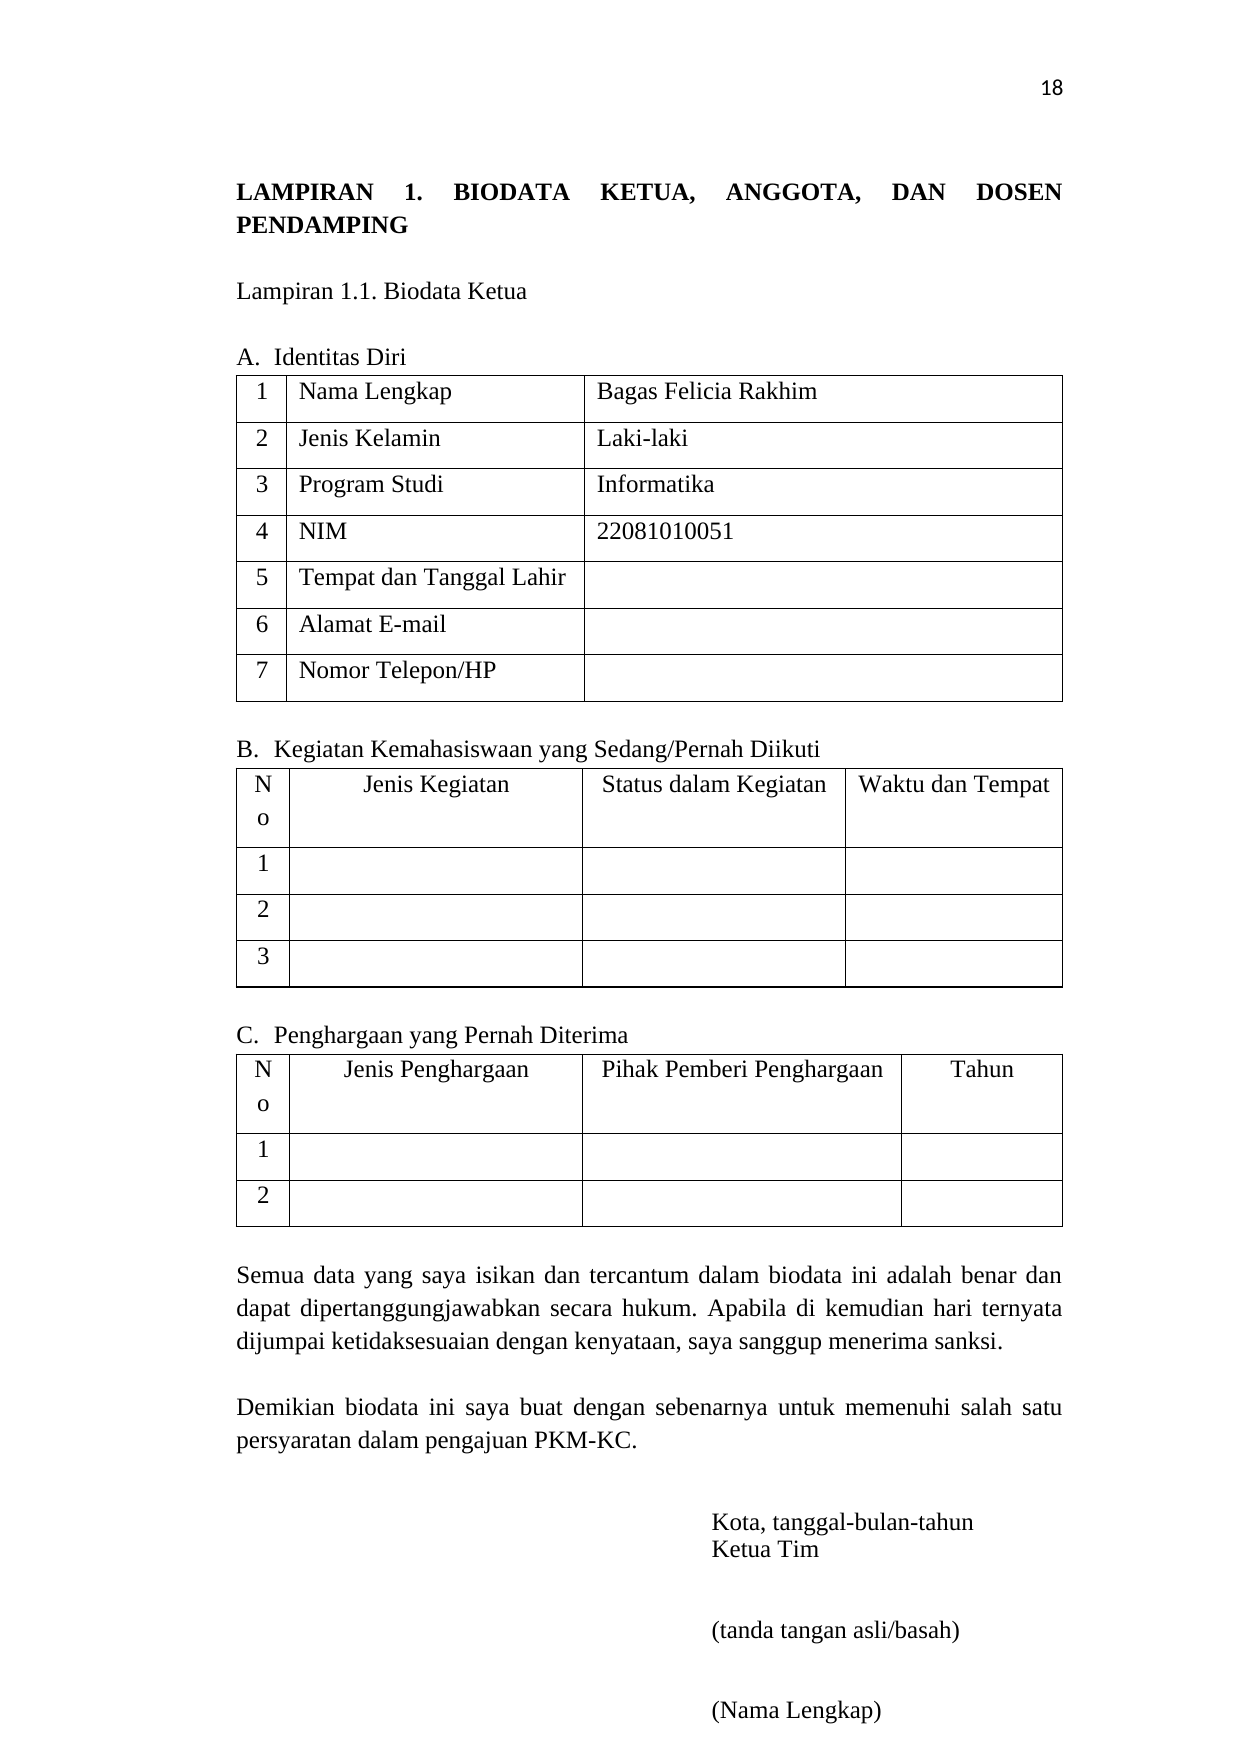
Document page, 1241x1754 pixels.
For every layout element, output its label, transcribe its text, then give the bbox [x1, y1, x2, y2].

table_header Bagas Felicia Rakhim [585, 376, 1062, 422]
table_cell [290, 1181, 582, 1226]
table_cell 7 [237, 655, 286, 701]
table_header Waktu dan Tempat [846, 769, 1062, 847]
list Kegiatan Kemahasiswaan yang Sedang/Pernah Diikuti [236, 734, 1063, 763]
table_cell 4 [237, 516, 286, 561]
table_cell [583, 1134, 901, 1179]
table_cell [583, 1181, 901, 1226]
list Identitas Diri [236, 342, 1063, 371]
table_header Tahun [902, 1055, 1062, 1133]
table_cell 2 [237, 423, 286, 468]
text Semua data yang saya isikan dan tercantum dalam biodata ini adalah benar dan dapat dipertanggungjawabkan secara hukum. Apabila di kemudian hari ternyata dijumpai ketidaksesuaian dengan kenyataan, saya sanggup menerima sanksi. [236, 1260, 1063, 1355]
table_cell [902, 1181, 1062, 1226]
table_cell Tempat dan Tanggal Lahir [287, 562, 584, 608]
table_cell 22081010051 [585, 516, 1062, 561]
table_cell Laki-laki [585, 423, 1062, 468]
text LAMPIRAN 1. BIODATA KETUA, ANGGOTA, DAN DOSEN PENDAMPING [236, 177, 1063, 239]
table_cell [846, 848, 1062, 893]
table_cell 6 [237, 609, 286, 654]
table_cell 3 [237, 941, 289, 986]
table_header Nama Lengkap [287, 376, 584, 422]
table_cell [585, 609, 1062, 654]
table_cell [846, 941, 1062, 986]
table_header No [237, 1055, 289, 1133]
text Lampiran 1.1. Biodata Ketua [236, 276, 1063, 305]
table_cell [583, 848, 845, 893]
table_cell 5 [237, 562, 286, 608]
table_header Jenis Penghargaan [290, 1055, 582, 1133]
table_header No [237, 769, 289, 847]
table_header 1 [237, 376, 286, 422]
table_cell [585, 562, 1062, 608]
table_cell Nomor Telepon/HP [287, 655, 584, 701]
table_cell [583, 941, 845, 986]
table_cell Informatika [585, 469, 1062, 515]
table_cell Jenis Kelamin [287, 423, 584, 468]
table_cell 1 [237, 1134, 289, 1179]
table_header Status dalam Kegiatan [583, 769, 845, 847]
table_cell [290, 895, 582, 940]
list Penghargaan yang Pernah Diterima [236, 1021, 1063, 1049]
table_cell Alamat E-mail [287, 609, 584, 654]
table_header Jenis Kegiatan [290, 769, 582, 847]
table_header Pihak Pemberi Penghargaan [583, 1055, 901, 1133]
table_cell [290, 1134, 582, 1179]
table_cell [583, 895, 845, 940]
table_cell 2 [237, 1181, 289, 1226]
table_cell [290, 848, 582, 893]
table_cell [290, 941, 582, 986]
table_cell [846, 895, 1062, 940]
table_cell 3 [237, 469, 286, 515]
table_cell [902, 1134, 1062, 1179]
text Demikian biodata ini saya buat dengan sebenarnya untuk memenuhi salah satu persyaratan dalam pengajuan PKM-KC. [236, 1392, 1063, 1454]
table_cell 1 [237, 848, 289, 893]
table_cell [585, 655, 1062, 701]
table_cell 2 [237, 895, 289, 940]
table_cell NIM [287, 516, 584, 561]
table_cell Program Studi [287, 469, 584, 515]
